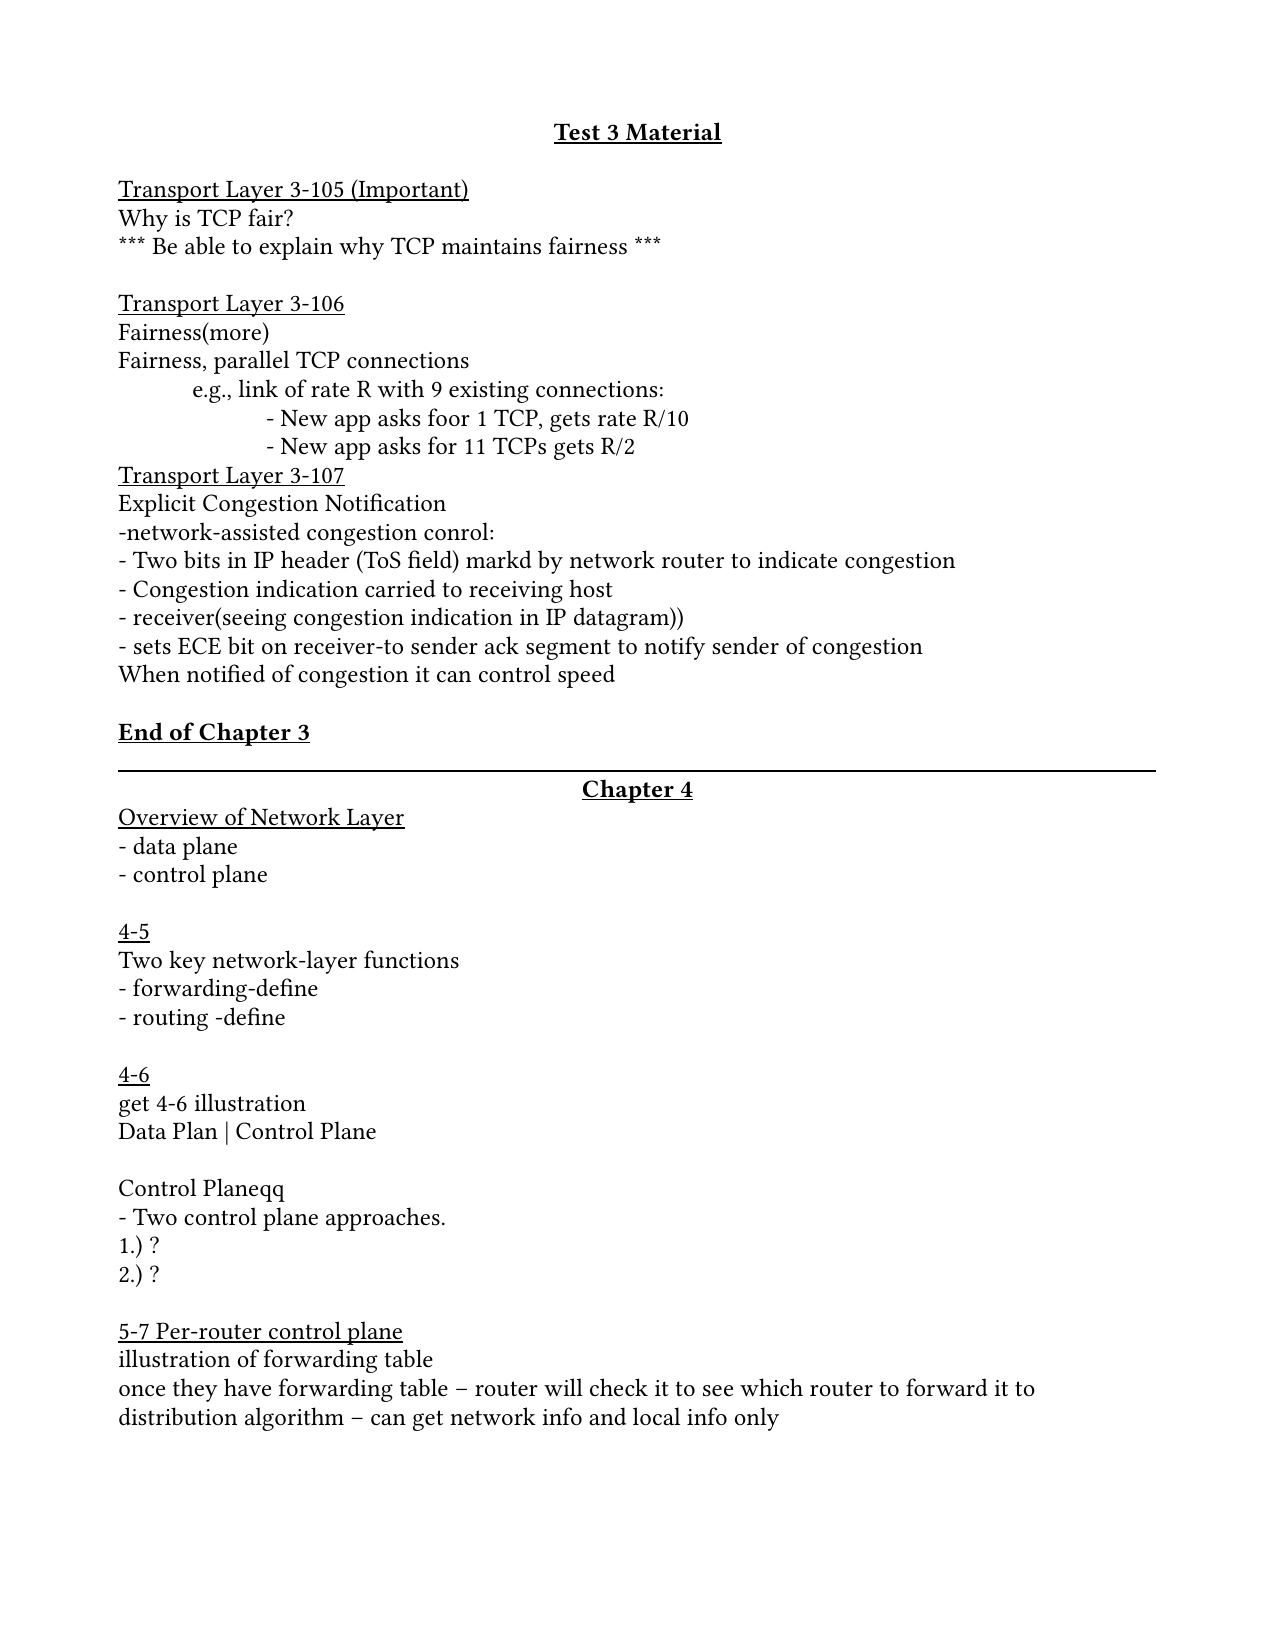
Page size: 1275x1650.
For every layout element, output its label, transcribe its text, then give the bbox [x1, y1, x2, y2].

text Control Planeqq [118, 1174, 1157, 1203]
text Why is TCP fair? [118, 204, 1157, 232]
text Test 3 Material [118, 118, 1157, 147]
text - data plane [118, 832, 1157, 860]
text - control plane [118, 860, 1157, 889]
text *** Be able to explain why TCP maintains fairness *** [118, 232, 1157, 261]
text - receiver(seeing congestion indication in IP datagram)) [118, 603, 1157, 632]
text - forwarding-define [118, 974, 1157, 1003]
text Fairness(more) [118, 318, 1157, 346]
text -network-assisted congestion conrol: [118, 518, 1157, 546]
text - routing -define [118, 1003, 1157, 1031]
text illustration of forwarding table [118, 1345, 1157, 1374]
text get 4-6 illustration [118, 1088, 1157, 1117]
text When notified of congestion it can control speed [118, 660, 1157, 689]
text distribution algorithm – can get network info and local info only [118, 1402, 1157, 1431]
text - Congestion indication carried to receiving host [118, 575, 1157, 603]
text Transport Layer 3-107 [118, 461, 1157, 489]
text Overview of Network Layer [118, 803, 1157, 832]
text Explicit Congestion Notification [118, 489, 1157, 518]
text - Two control plane approaches. [118, 1203, 1157, 1231]
text Two key network-layer functions [118, 946, 1157, 974]
text - New app asks foor 1 TCP, gets rate R/10 [118, 403, 1157, 432]
text 2.) ? [118, 1260, 1157, 1288]
text 1.) ? [118, 1231, 1157, 1260]
text e.g., link of rate R with 9 existing connections: [118, 375, 1157, 403]
text - New app asks for 11 TCPs gets R/2 [118, 432, 1157, 461]
text once they have forwarding table – router will check it to see which router to forward it to [118, 1374, 1157, 1402]
text 4-5 [118, 917, 1157, 946]
text Transport Layer 3-105 (Important) [118, 175, 1157, 204]
text Chapter 4 [118, 774, 1157, 803]
text End of Chapter 3 [118, 717, 1157, 746]
text Data Plan | Control Plane [118, 1117, 1157, 1146]
text - Two bits in IP header (ToS field) markd by network router to indicate congestion [118, 546, 1157, 575]
text 4-6 [118, 1060, 1157, 1088]
text 5-7 Per-router control plane [118, 1317, 1157, 1345]
text Transport Layer 3-106 [118, 289, 1157, 318]
text Fairness, parallel TCP connections [118, 346, 1157, 375]
text - sets ECE bit on receiver-to sender ack segment to notify sender of congestion [118, 632, 1157, 660]
